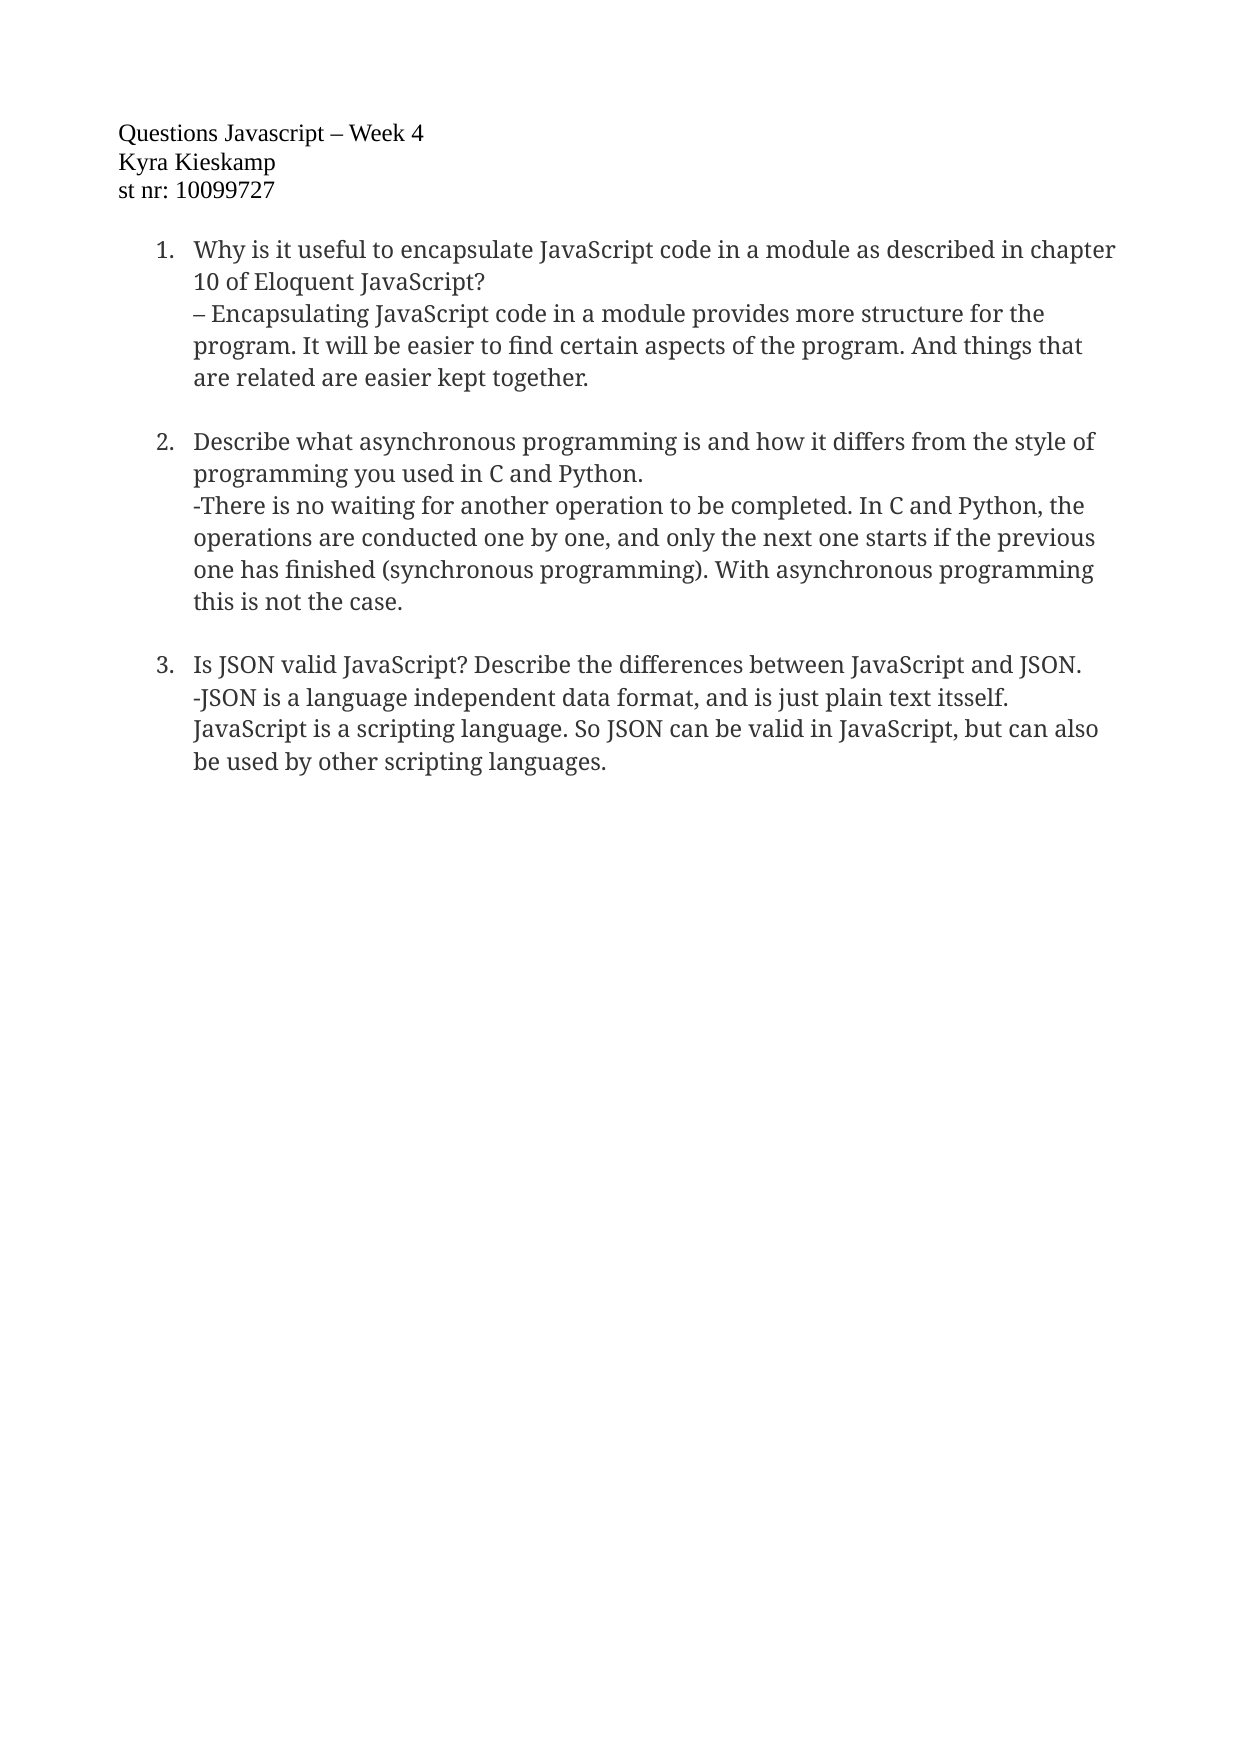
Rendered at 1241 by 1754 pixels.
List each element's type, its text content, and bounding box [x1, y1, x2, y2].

list Is JSON valid JavaScript? Describe the differences between JavaScript and JSON. [156, 649, 1122, 681]
list – Encapsulating JavaScript code in a module provides more structure for the program. It will be easier to find certain aspects of the program. And things that are related are easier kept together. [156, 297, 1122, 393]
text st nr: 10099727 [118, 176, 1122, 204]
text Kyra Kieskamp [118, 147, 1122, 176]
list -There is no waiting for another operation to be completed. In C and Python, the operations are conducted one by one, and only the next one starts if the previous one has finished (synchronous programming). With asynchronous programming this is not the case. [156, 489, 1122, 617]
list -JSON is a language independent data format, and is just plain text itsself. JavaScript is a scripting language. So JSON can be valid in JavaScript, but can also be used by other scripting languages. [156, 681, 1122, 777]
list Why is it useful to encapsulate JavaScript code in a module as described in chapter 10 of Eloquent JavaScript? [156, 233, 1122, 297]
text Questions Javascript – Week 4 [118, 118, 1122, 147]
list Describe what asynchronous programming is and how it differs from the style of programming you used in C and Python. [156, 425, 1122, 489]
